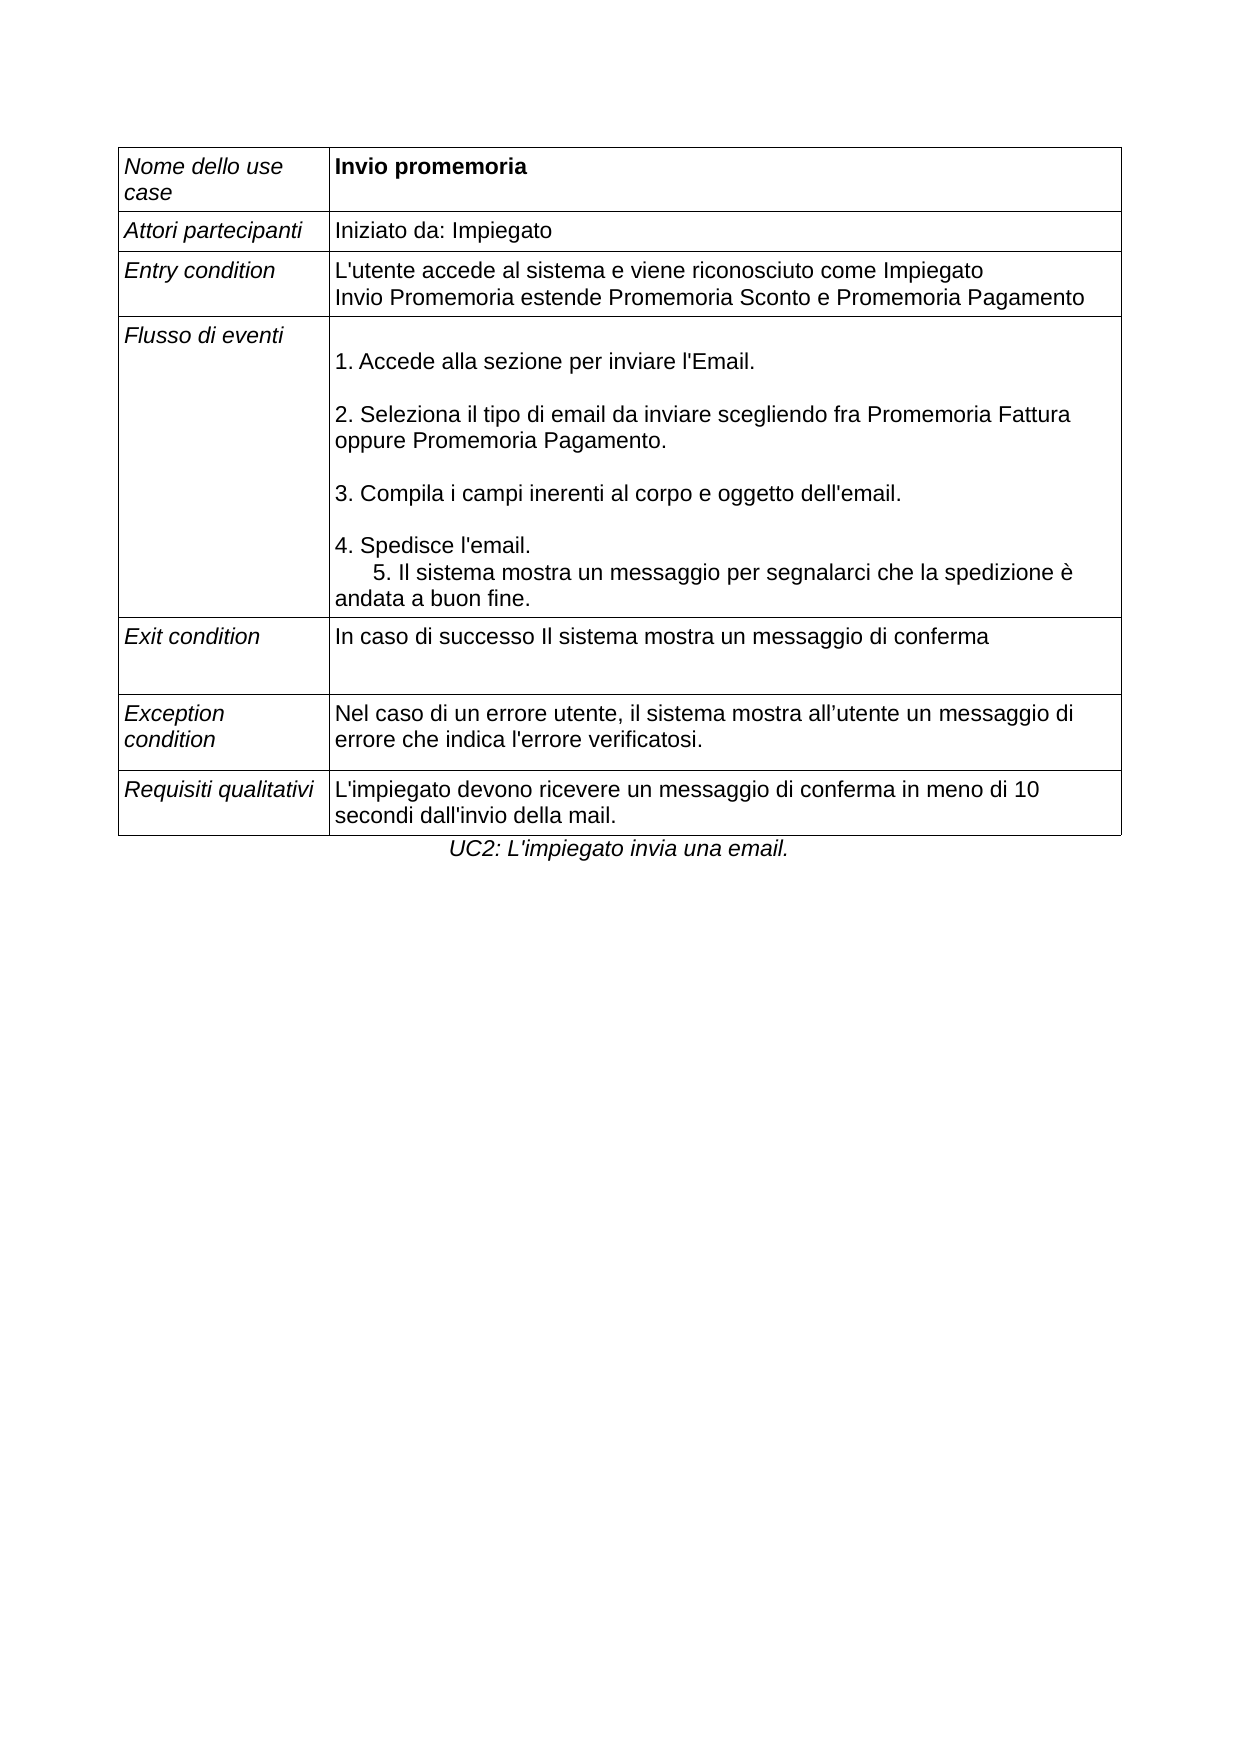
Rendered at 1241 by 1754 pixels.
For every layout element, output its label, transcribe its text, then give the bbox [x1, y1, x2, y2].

table_cell L'utente accede al sistema e viene riconosciuto come Impiegato Invio Promemoria estende Promemoria Sconto e Promemoria Pagamento [330, 252, 1121, 316]
table_cell Exception condition [119, 695, 329, 770]
table_header Nome dello use case [119, 148, 329, 211]
table_cell Exit condition [119, 618, 329, 694]
table_cell Entry condition [119, 252, 329, 316]
table_header Invio promemoria [330, 148, 1121, 211]
table_cell Attori partecipanti [119, 212, 329, 251]
text UC2: L'impiegato invia una email. [118, 835, 1122, 861]
table_cell Nel caso di un errore utente, il sistema mostra all’utente un messaggio di errore che indica l'errore verificatosi. [330, 695, 1121, 770]
table_cell Requisiti qualitativi [119, 771, 329, 834]
table_cell In caso di successo Il sistema mostra un messaggio di conferma [330, 618, 1121, 694]
table_cell L'impiegato devono ricevere un messaggio di conferma in meno di 10 secondi dall'invio della mail. [330, 771, 1121, 834]
table_cell 1. Accede alla sezione per inviare l'Email. 2. Seleziona il tipo di email da inviare scegliendo fra Promemoria Fattura oppure Promemoria Pagamento. 3. Compila i campi inerenti al corpo e oggetto dell'email. 4. Spedisce l'email. 5. Il sistema mostra un messaggio per segnalarci che la spedizione è andata a buon fine. [330, 317, 1121, 617]
table_cell Iniziato da: Impiegato [330, 212, 1121, 251]
table_cell Flusso di eventi [119, 317, 329, 617]
